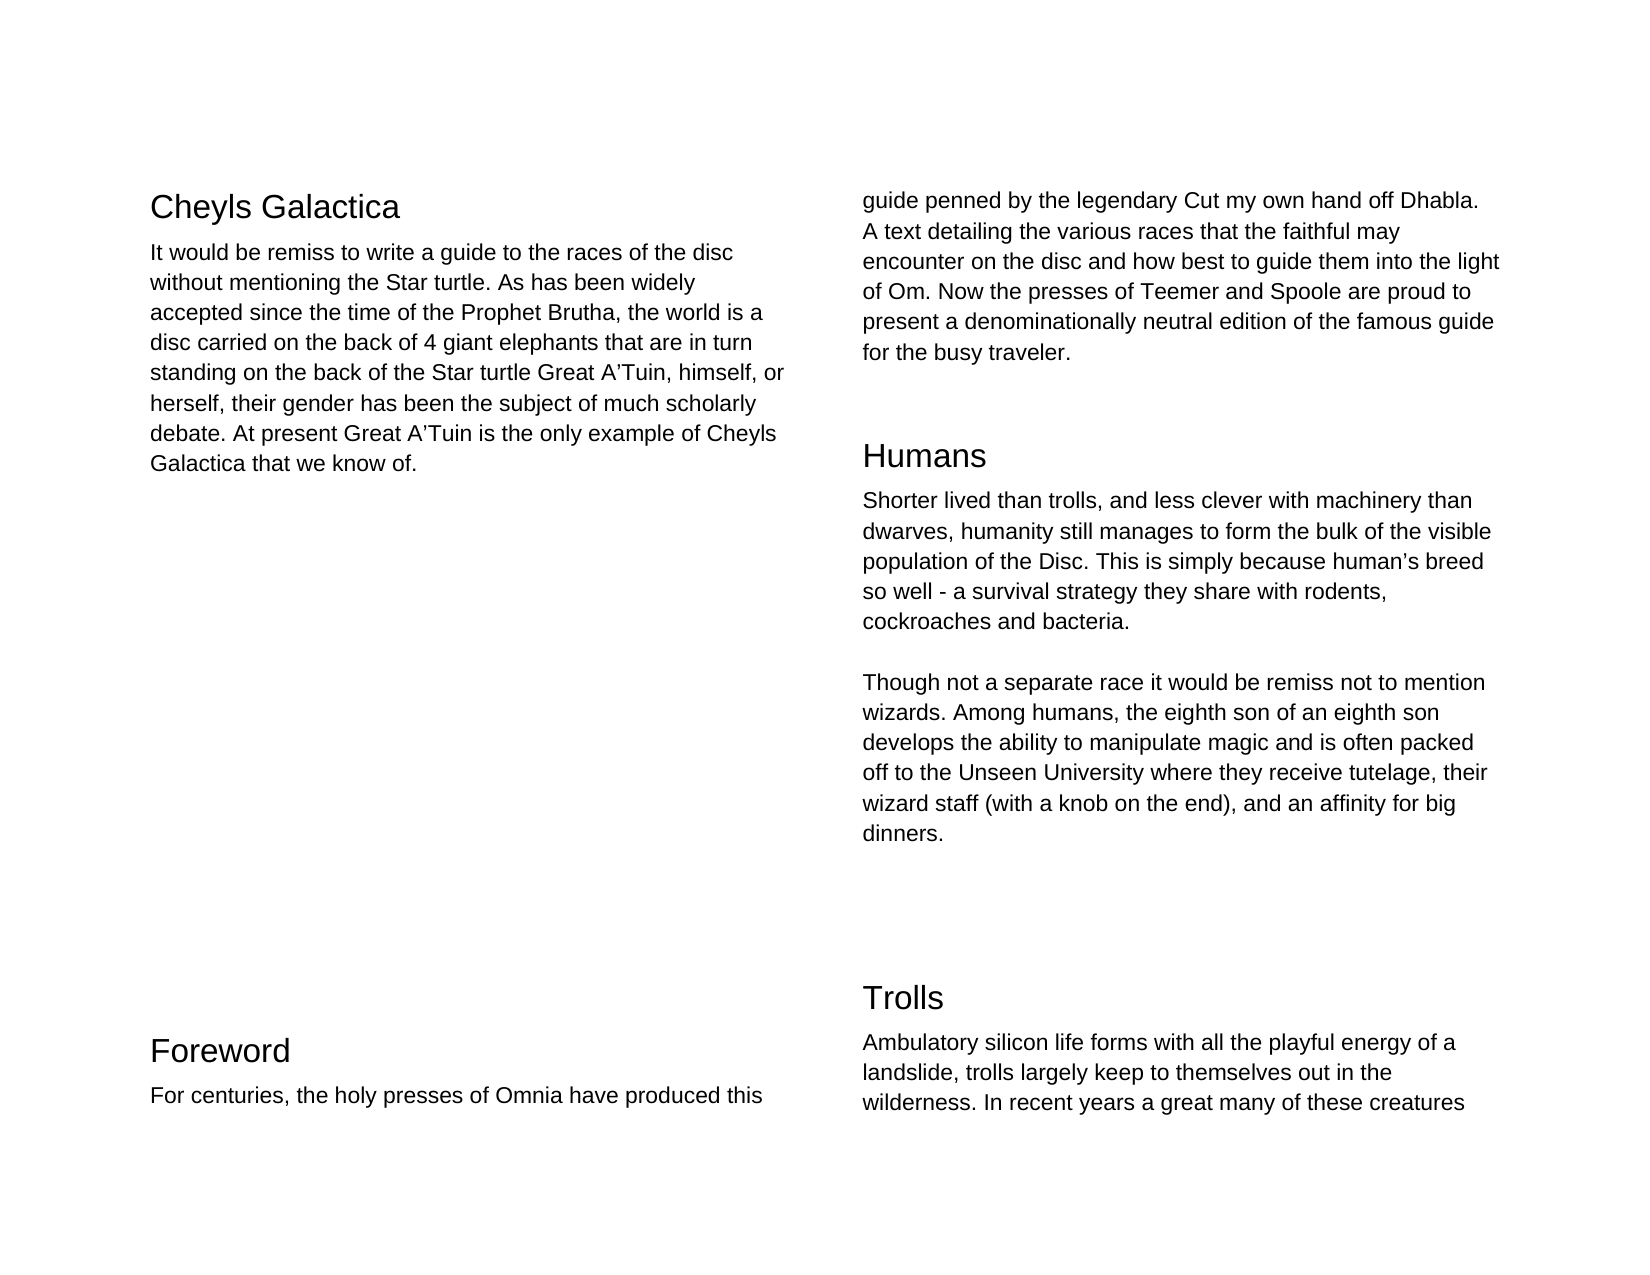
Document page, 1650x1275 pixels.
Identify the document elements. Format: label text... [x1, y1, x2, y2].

subtitle Humans [862, 436, 1500, 475]
text Shorter lived than trolls, and less clever with machinery than dwarves, humanity still manages to form the bulk of the visible population of the Disc. This is simply because human’s breed so well - a survival strategy they share with rodents, cockroaches and bacteria. [862, 487, 1500, 634]
text It would be remiss to write a guide to the races of the disc without mentioning the Star turtle. As has been widely accepted since the time of the Prophet Brutha, the world is a disc carried on the back of 4 giant elephants that are in turn standing on the back of the Star turtle Great A’Tuin, himself, or herself, their gender has been the subject of much scholarly debate. At present Great A’Tuin is the only example of Cheyls Galactica that we know of. [150, 238, 787, 476]
subtitle Foreword [150, 1031, 787, 1069]
text Though not a separate race it would be remiss not to mention wizards. Among humans, the eighth son of an eighth son develops the ability to manipulate magic and is often packed off to the Unseen University where they receive tutelage, their wizard staff (with a knob on the end), and an affinity for big dinners. [862, 669, 1500, 846]
subtitle Cheyls Galactica [150, 187, 787, 226]
text guide penned by the legendary Cut my own hand off Dhabla. A text detailing the various races that the faithful may encounter on the disc and how best to guide them into the light of Om. Now the presses of Teemer and Spoole are proud to present a denominationally neutral edition of the famous guide for the busy traveler. [862, 187, 1500, 365]
text For centuries, the holy presses of Omnia have produced this [150, 1082, 787, 1108]
subtitle Trolls [862, 978, 1500, 1016]
text Ambulatory silicon life forms with all the playful energy of a landslide, trolls largely keep to themselves out in the wilderness. In recent years a great many of these creatures [862, 1029, 1500, 1116]
